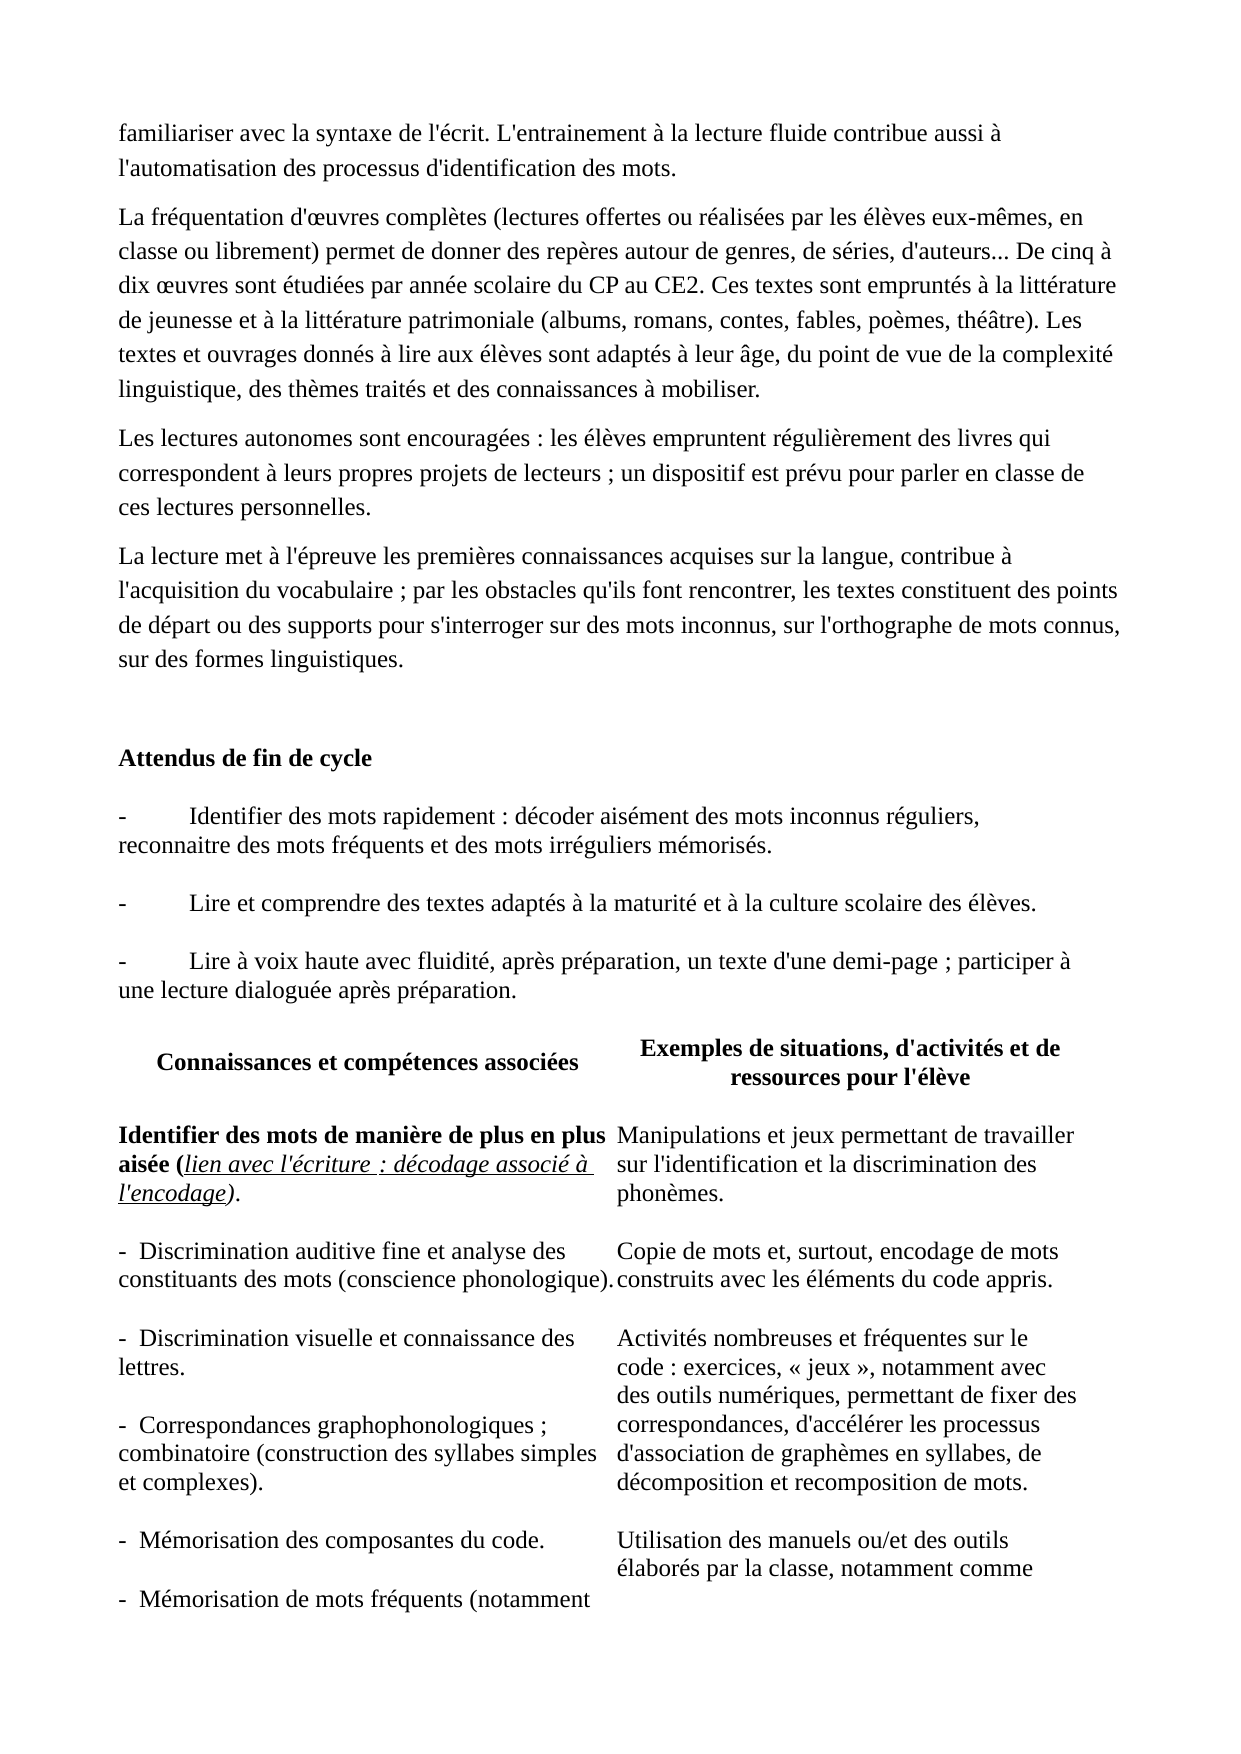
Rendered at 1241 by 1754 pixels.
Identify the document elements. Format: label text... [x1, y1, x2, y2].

text La lecture met à l'épreuve les premières connaissances acquises sur la langue, contribue à l'acquisition du vocabulaire ; par les obstacles qu'ils font rencontrer, les textes constituent des points de départ ou des supports pour s'interroger sur des mots inconnus, sur l'orthographe de mots connus, sur des formes linguistiques. [118, 541, 1122, 673]
table_cell Exemples de situations, d'activités et de ressources pour l'élève [617, 1033, 1084, 1120]
table_cell [1084, 1033, 1090, 1120]
table_cell Manipulations et jeux permettant de travailler sur l'identification et la discrimination des phonèmes. Copie de mots et, surtout, encodage de mots construits avec les éléments du code appris. Activités nombreuses et fréquentes sur le code : exercices, « jeux », notamment avec des outils numériques, permettant de fixer des correspondances, d'accélérer les processus d'association de graphèmes en syllabes, de décomposition et recomposition de mots. Utilisation des manuels ou/et des outils élaborés par la classe, notamment comme [617, 1120, 1084, 1612]
table_cell [1084, 801, 1090, 1033]
table_header [1084, 743, 1090, 801]
table_header Attendus de fin de cycle [118, 743, 1084, 801]
table_cell [1084, 1120, 1090, 1612]
text La fréquentation d'œuvres complètes (lectures offertes ou réalisées par les élèves eux-mêmes, en classe ou librement) permet de donner des repères autour de genres, de séries, d'auteurs... De cinq à dix œuvres sont étudiées par année scolaire du CP au CE2. Ces textes sont empruntés à la littérature de jeunesse et à la littérature patrimoniale (albums, romans, contes, fables, poèmes, théâtre). Les textes et ouvrages donnés à lire aux élèves sont adaptés à leur âge, du point de vue de la complexité linguistique, des thèmes traités et des connaissances à mobiliser. [118, 202, 1122, 403]
table_cell Connaissances et compétences associées [118, 1033, 617, 1120]
text Les lectures autonomes sont encouragées : les élèves empruntent régulièrement des livres qui correspondent à leurs propres projets de lecteurs ; un dispositif est prévu pour parler en classe de ces lectures personnelles. [118, 423, 1122, 521]
text familiariser avec la syntaxe de l'écrit. L'entrainement à la lecture fluide contribue aussi à l'automatisation des processus d'identification des mots. [118, 118, 1122, 181]
table_cell Identifier des mots de manière de plus en plus aisée (lien avec l'écriture : décodage associé à l'encodage). - Discrimination auditive fine et analyse des constituants des mots (conscience phonologique). - Discrimination visuelle et connaissance des lettres. - Correspondances graphophonologiques ; combinatoire (construction des syllabes simples et complexes). - Mémorisation des composantes du code. - Mémorisation de mots fréquents (notamment [118, 1120, 617, 1612]
table_cell - Identifier des mots rapidement : décoder aisément des mots inconnus réguliers, reconnaitre des mots fréquents et des mots irréguliers mémorisés. - Lire et comprendre des textes adaptés à la maturité et à la culture scolaire des élèves. - Lire à voix haute avec fluidité, après préparation, un texte d'une demi-page ; participer à une lecture dialoguée après préparation. [118, 801, 1084, 1033]
